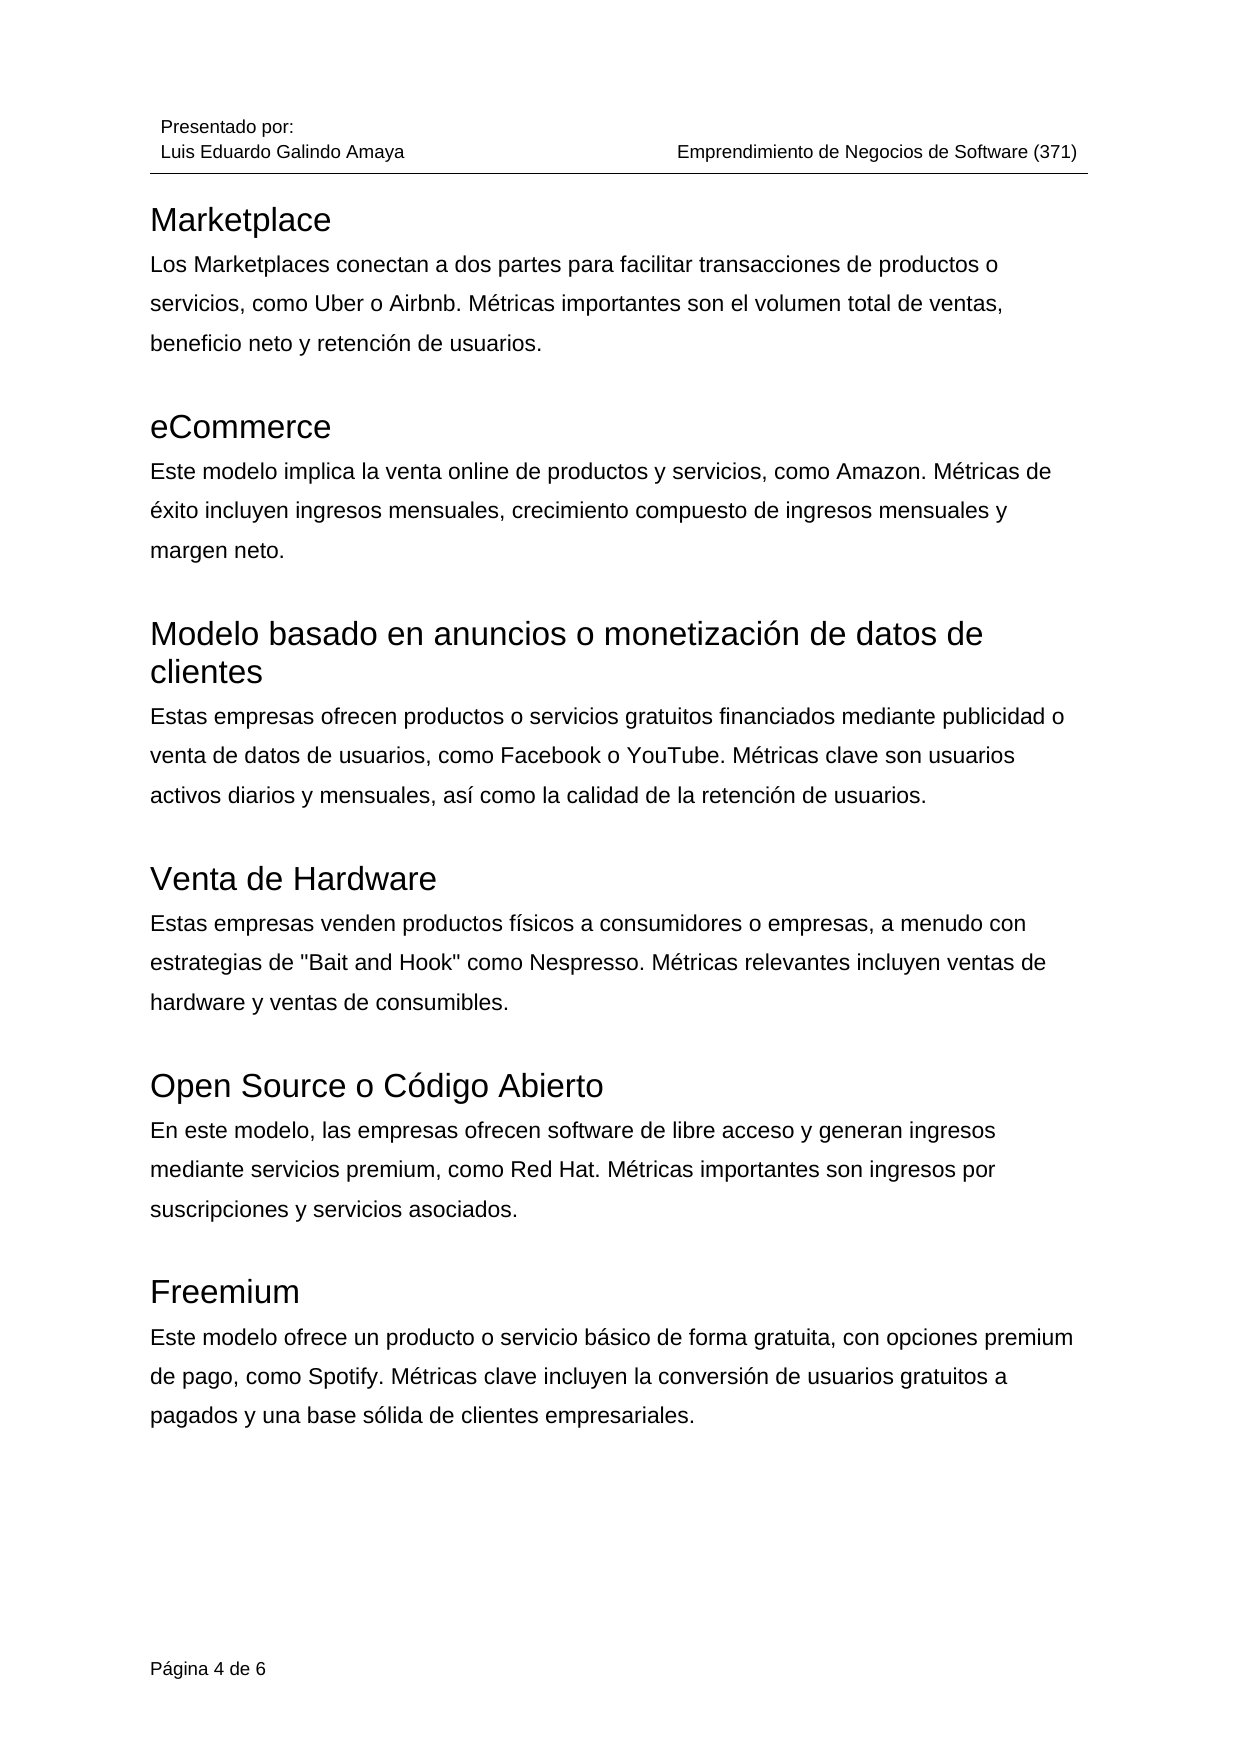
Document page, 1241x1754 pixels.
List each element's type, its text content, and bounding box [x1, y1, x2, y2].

text Este modelo ofrece un producto o servicio básico de forma gratuita, con opciones premium de pago, como Spotify. Métricas clave incluyen la conversión de usuarios gratuitos a pagados y una base sólida de clientes empresariales. [150, 1323, 1090, 1429]
subtitle Open Source o Código Abierto [150, 1066, 1090, 1104]
text Estas empresas venden productos físicos a consumidores o empresas, a menudo con estrategias de "Bait and Hook" como Nespresso. Métricas relevantes incluyen ventas de hardware y ventas de consumibles. [150, 910, 1090, 1015]
subtitle Venta de Hardware [150, 859, 1090, 897]
subtitle Freemium [150, 1273, 1090, 1311]
subtitle eCommerce [150, 407, 1090, 445]
text En este modelo, las empresas ofrecen software de libre acceso y generan ingresos mediante servicios premium, como Red Hat. Métricas importantes son ingresos por suscripciones y servicios asociados. [150, 1117, 1090, 1222]
subtitle Modelo basado en anuncios o monetización de datos de clientes [150, 613, 1090, 690]
text Los Marketplaces conectan a dos partes para facilitar transacciones de productos o servicios, como Uber o Airbnb. Métricas importantes son el volumen total de ventas, beneficio neto y retención de usuarios. [150, 251, 1090, 356]
subtitle Marketplace [150, 200, 1090, 238]
text Estas empresas ofrecen productos o servicios gratuitos financiados mediante publicidad o venta de datos de usuarios, como Facebook o YouTube. Métricas clave son usuarios activos diarios y mensuales, así como la calidad de la retención de usuarios. [150, 703, 1090, 808]
text Este modelo implica la venta online de productos y servicios, como Amazon. Métricas de éxito incluyen ingresos mensuales, crecimiento compuesto de ingresos mensuales y margen neto. [150, 458, 1090, 563]
